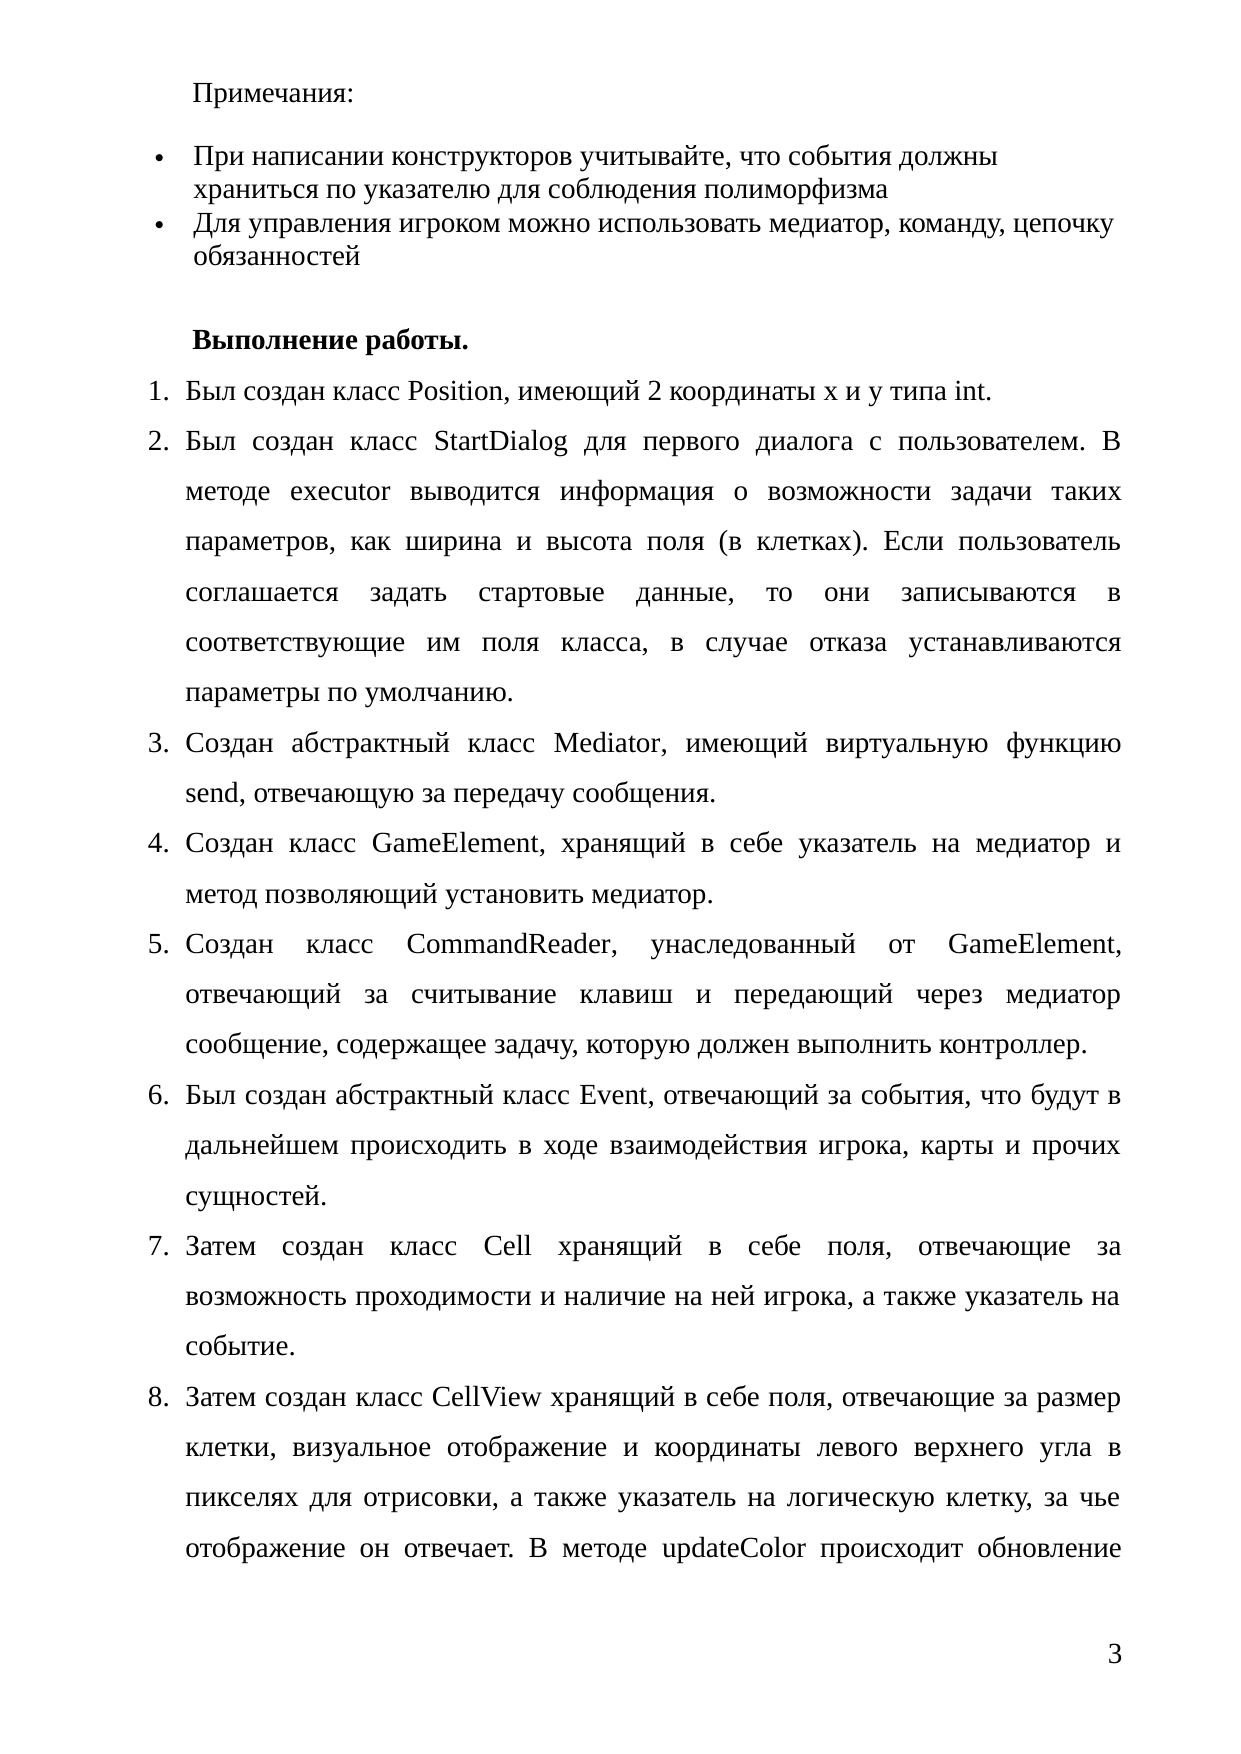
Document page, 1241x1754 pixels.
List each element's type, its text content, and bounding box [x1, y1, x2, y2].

list Затем создан класс Cell хранящий в себе поля, отвечающие за возможность проходимости и наличие на ней игрока, а также указатель на событие. [148, 1228, 1122, 1362]
subtitle Выполнение работы. [118, 322, 1122, 356]
list Создан класс CommandReader, унаследованный от GameElement, отвечающий за считывание клавиш и передающий через медиатор сообщение, содержащее задачу, которую должен выполнить контроллер. [148, 926, 1122, 1060]
list Был создан класс Position, имеющий 2 координаты x и у типа int. [148, 373, 1122, 406]
list Создан класс GameElement, хранящий в себе указатель на медиатор и метод позволяющий установить медиатор. [148, 825, 1122, 909]
list Для управления игроком можно использовать медиатор, команду, цепочку обязанностей [156, 205, 1122, 272]
list Затем создан класс CellView хранящий в себе поля, отвечающие за размер клетки, визуальное отображение и координаты левого верхнего угла в пикселях для отрисовки, а также указатель на логическую клетку, за чье отображение он отвечает. В методе updateColor происходит обновление [148, 1379, 1122, 1563]
list Был создан абстрактный класс Event, отвечающий за события, что будут в дальнейшем происходить в ходе взаимодействия игрока, карты и прочих сущностей. [148, 1077, 1122, 1211]
list Создан абстрактный класс Mediator, имеющий виртуальную функцию send, отвечающую за передачу сообщения. [148, 725, 1122, 809]
list Был создан класс StartDialog для первого диалога с пользователем. В методе executor выводится информация о возможности задачи таких параметров, как ширина и высота поля (в клетках). Если пользователь соглашается задать стартовые данные, то они записываются в соответствующие им поля класса, в случае отказа устанавливаются параметры по умолчанию. [148, 423, 1122, 708]
list При написании конструкторов учитывайте, что события должны храниться по указателю для соблюдения полиморфизма [156, 138, 1122, 205]
subtitle Примечания: [118, 75, 1122, 108]
